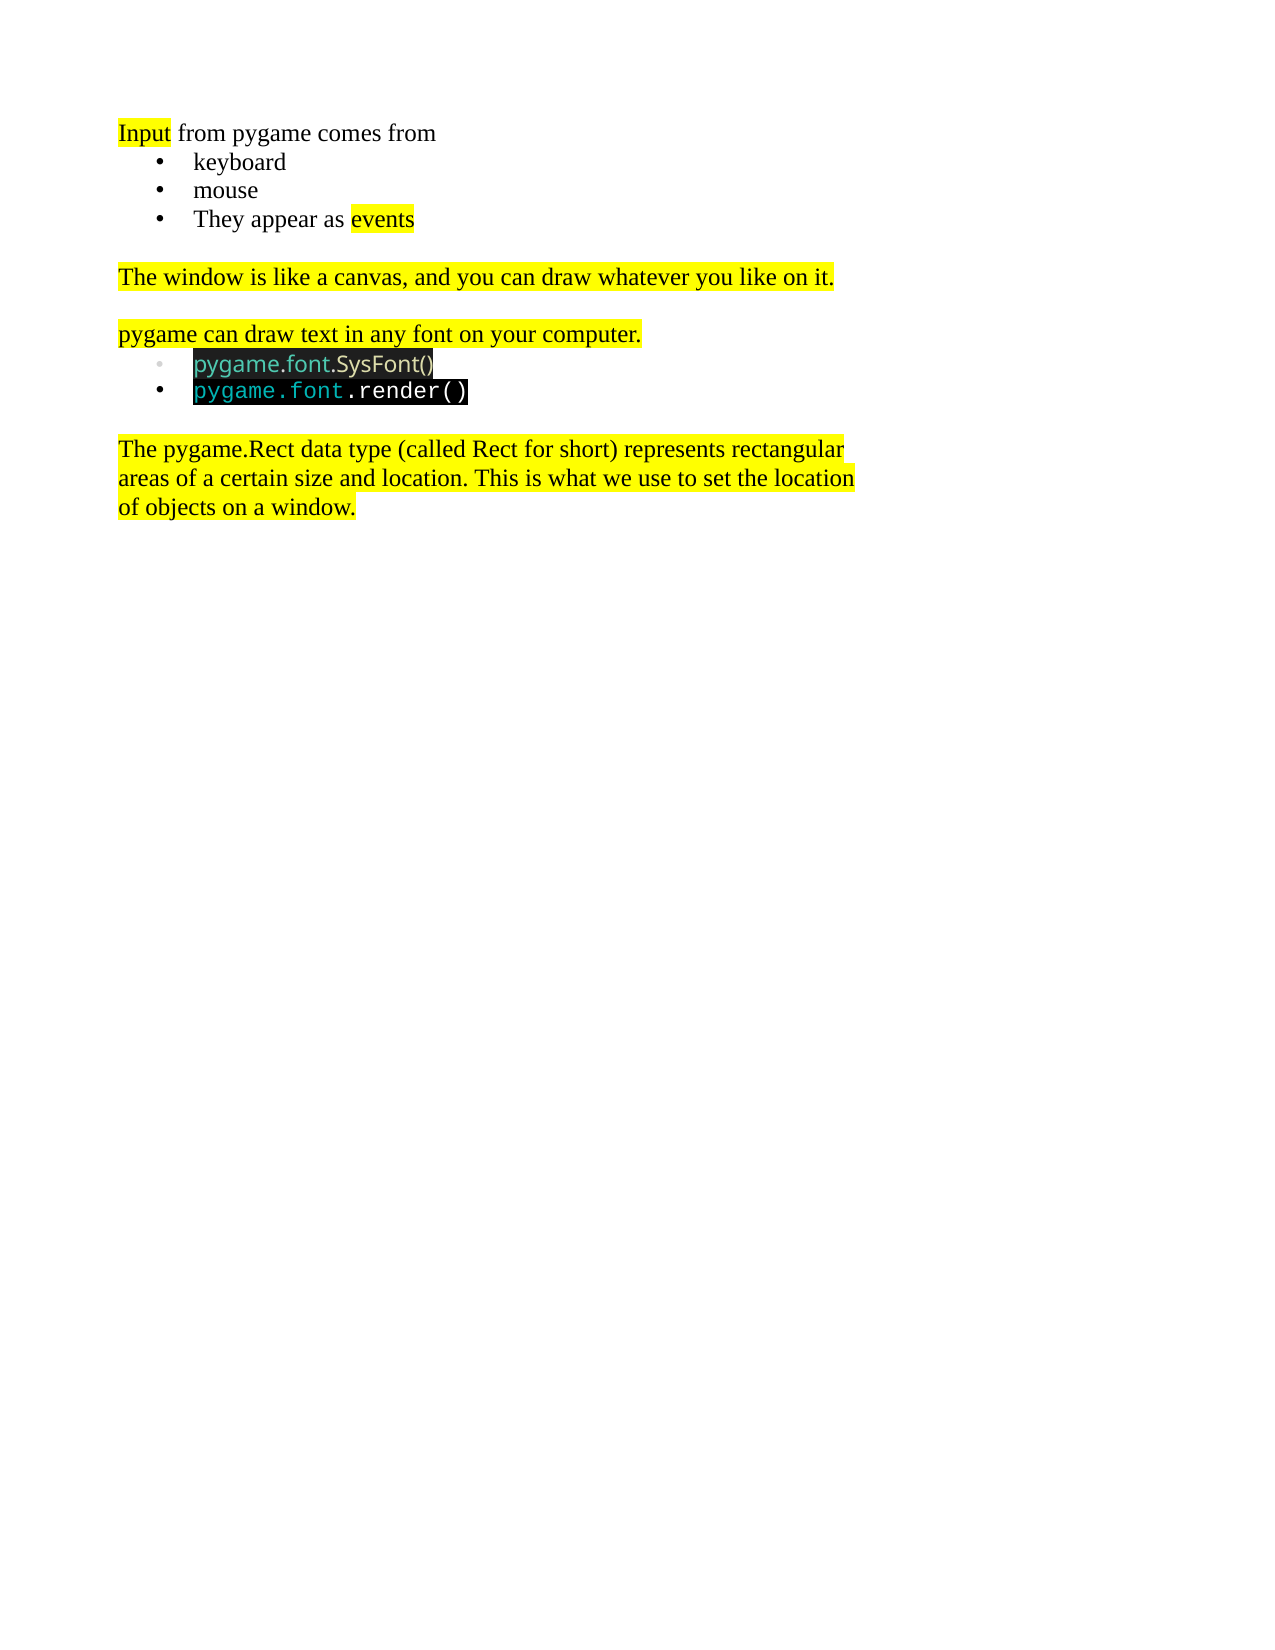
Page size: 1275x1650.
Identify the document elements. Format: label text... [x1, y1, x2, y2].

list pygame.font.render() [156, 379, 1157, 405]
text of objects on a window. [118, 492, 1157, 520]
list pygame.font.SysFont() [156, 348, 1157, 379]
list keyboard [156, 147, 1157, 176]
text Input from pygame comes from [118, 118, 1157, 147]
text The pygame.Rect data type (called Rect for short) represents rectangular [118, 434, 1157, 463]
list They appear as events [156, 204, 1157, 233]
text The window is like a canvas, and you can draw whatever you like on it. [118, 262, 1157, 291]
text pygame can draw text in any font on your computer. [118, 319, 1157, 348]
text areas of a certain size and location. This is what we use to set the location [118, 463, 1157, 492]
list mouse [156, 176, 1157, 204]
